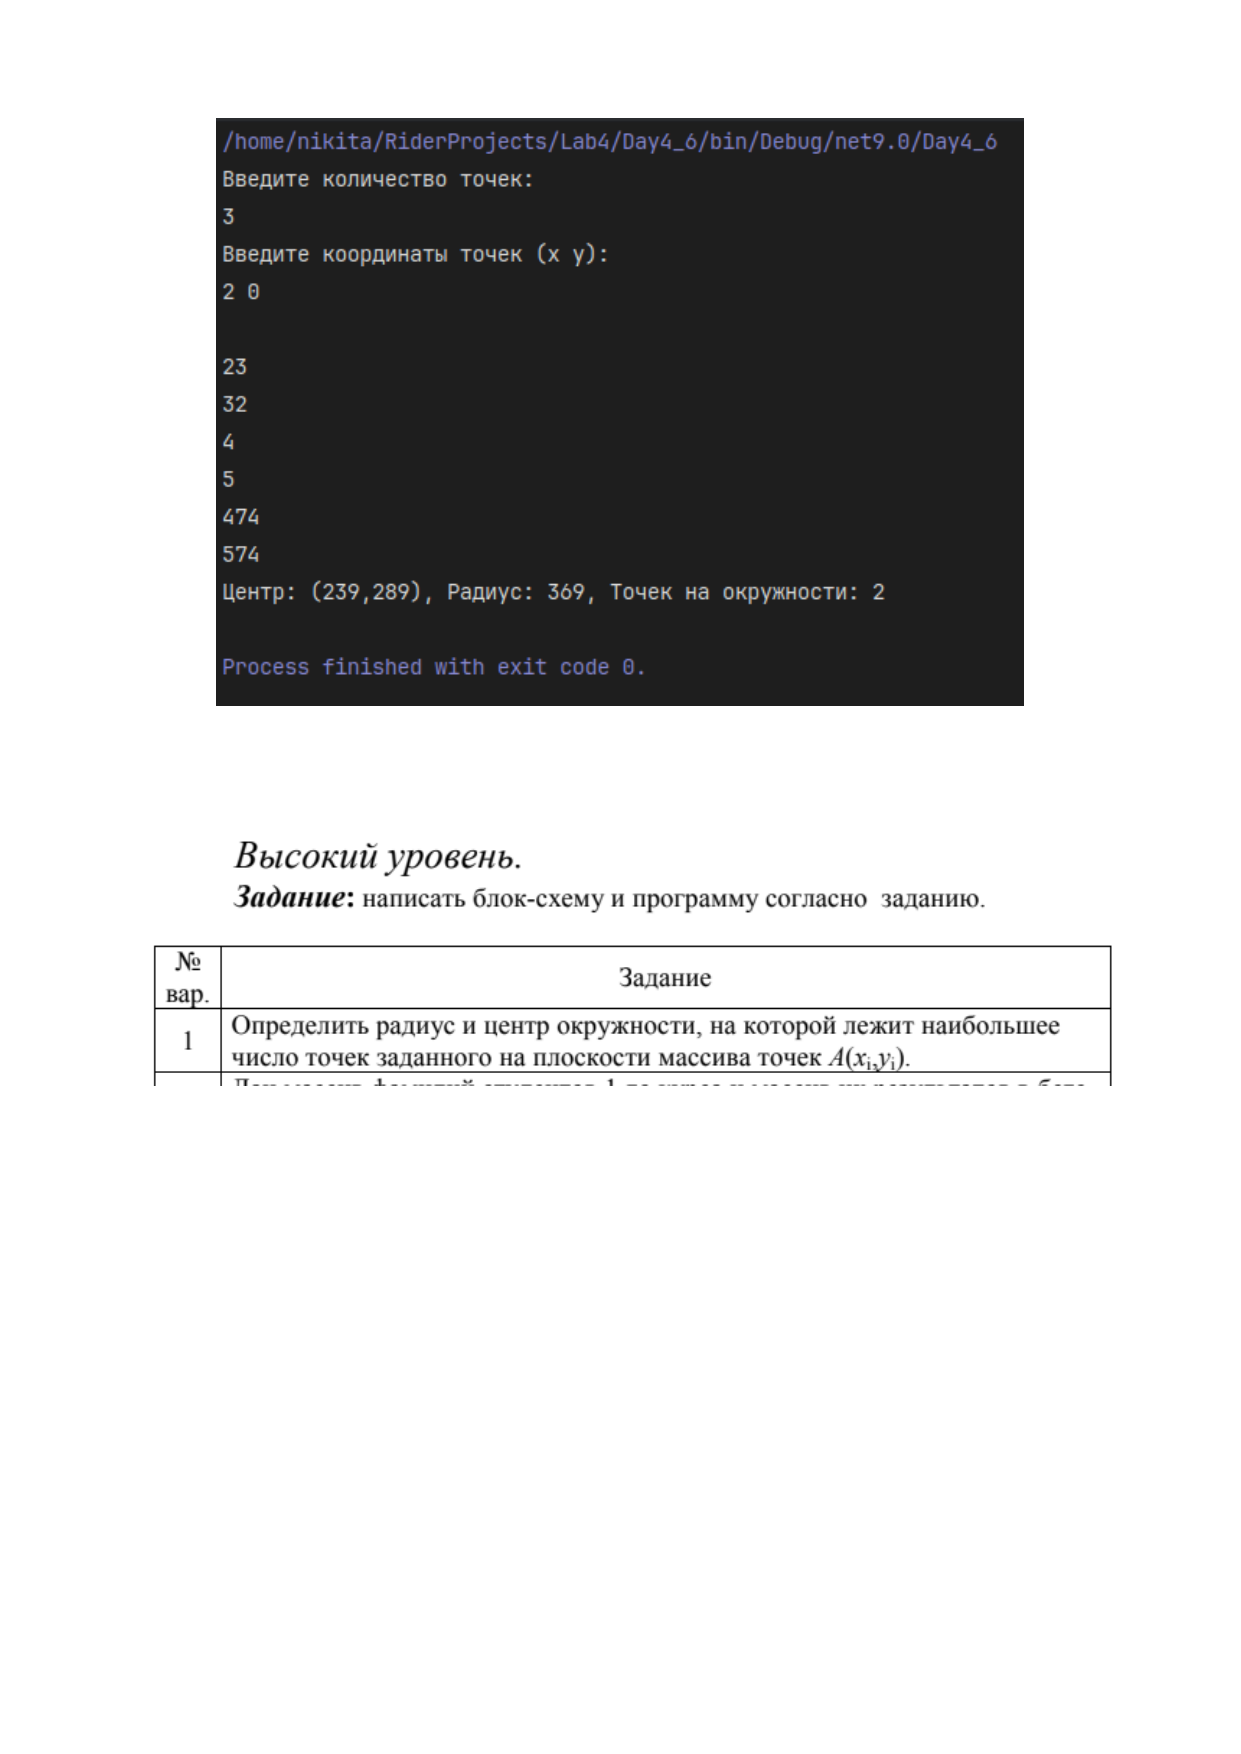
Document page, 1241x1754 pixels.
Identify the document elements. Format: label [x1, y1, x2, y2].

picture [216, 118, 1024, 706]
picture [124, 797, 1129, 1086]
